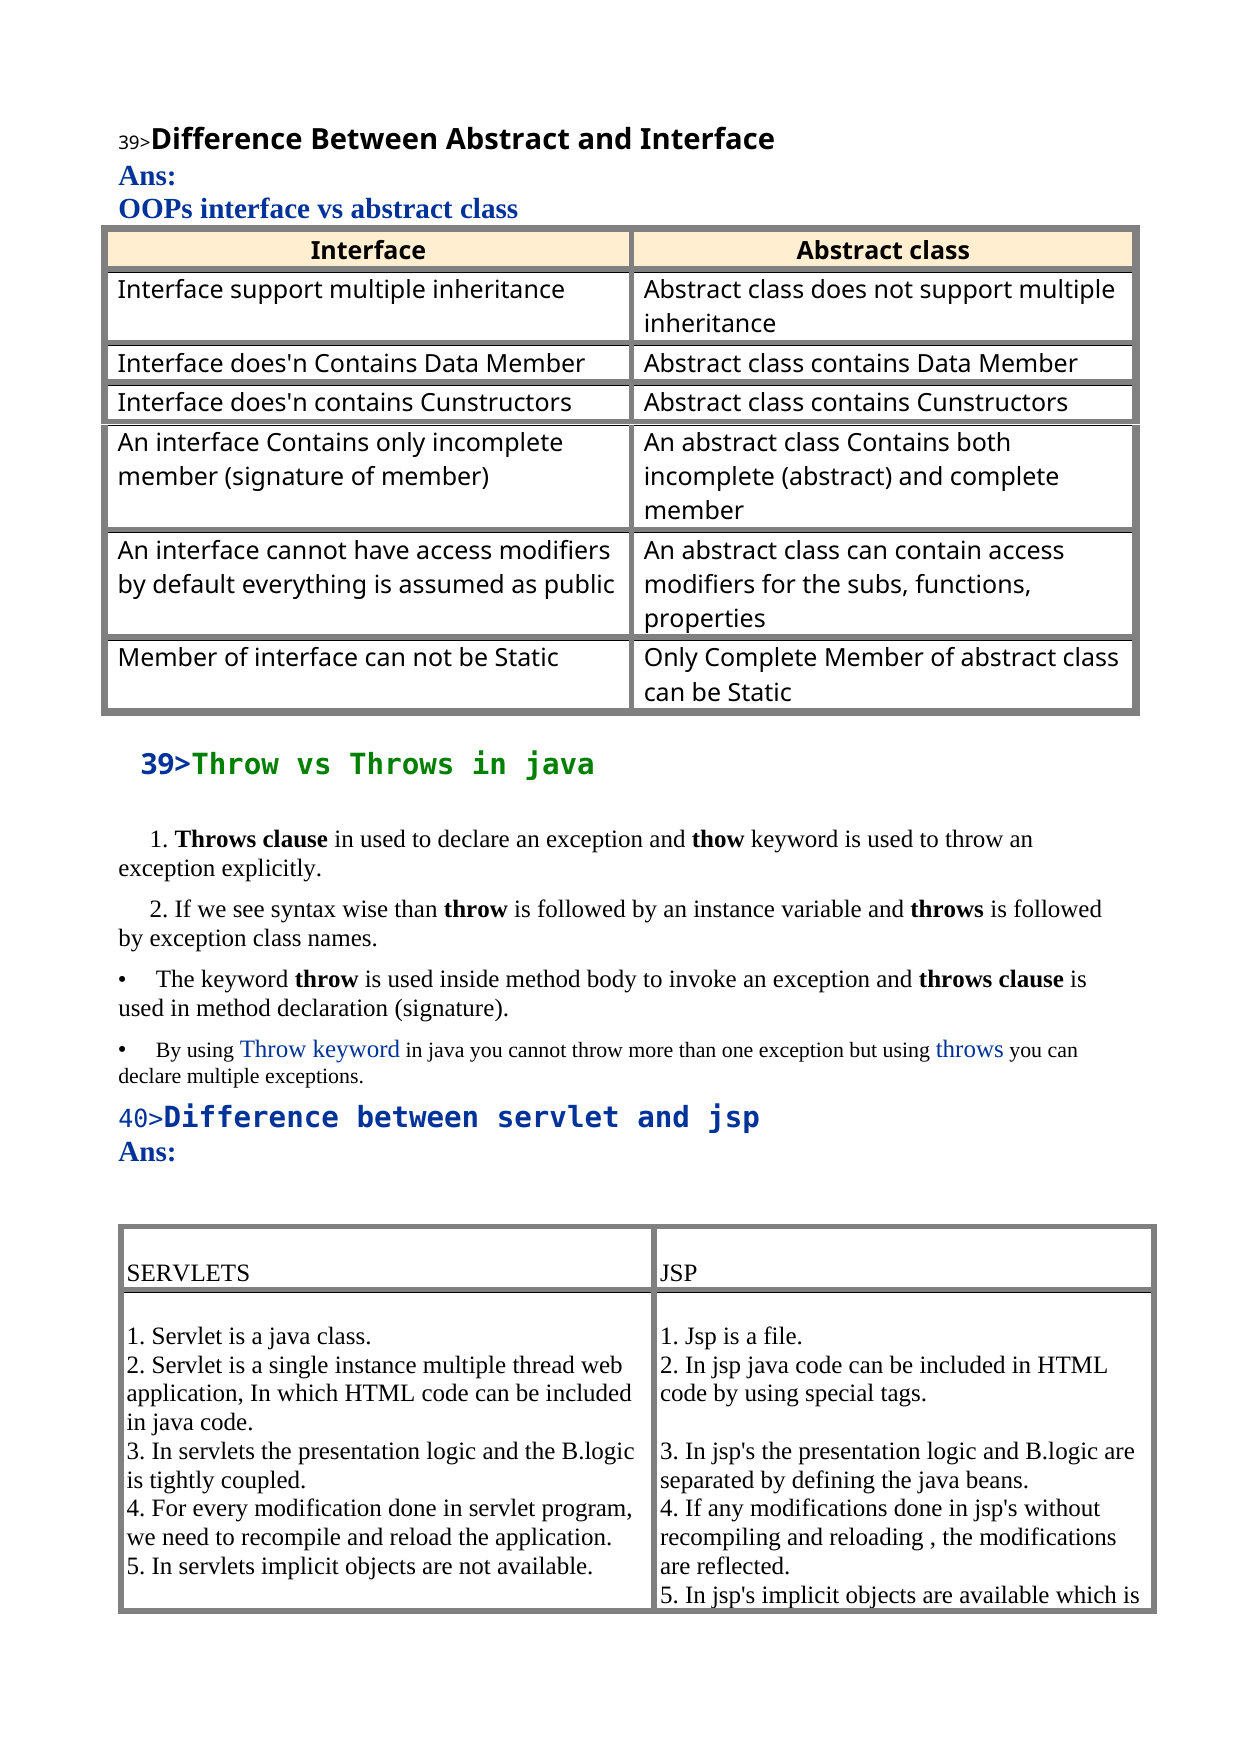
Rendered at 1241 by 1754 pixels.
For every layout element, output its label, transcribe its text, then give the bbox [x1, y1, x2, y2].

table_cell Interface does'n Contains Data Member [108, 346, 629, 379]
table_cell An abstract class Contains both incomplete (abstract) and complete member [634, 426, 1132, 527]
table_cell Only Complete Member of abstract class can be Static [634, 641, 1132, 708]
text Ans: [118, 1134, 1122, 1168]
list By using Throw keyword in java you cannot throw more than one exception but using throws you can declare multiple exceptions. [81, 1034, 1122, 1088]
table_cell Interface support multiple inheritance [108, 273, 629, 340]
table_cell Interface does'n contains Cunstructors [108, 386, 629, 419]
table_cell Abstract class does not support multiple inheritance [634, 273, 1132, 340]
table_header Interface [108, 232, 629, 266]
table_cell 1. Servlet is a java class. 2. Servlet is a single instance multiple thread web application, In which HTML code can be included in java code. 3. In servlets the presentation logic and the B.logic is tightly coupled. 4. For every modification done in servlet program, we need to recompile and reload the application. 5. In servlets implicit objects are not available. [124, 1293, 651, 1608]
table_cell 1. Jsp is a file. 2. In jsp java code can be included in HTML code by using special tags. 3. In jsp's the presentation logic and B.logic are separated by defining the java beans. 4. If any modifications done in jsp's without recompiling and reloading , the modifications are reflected. 5. In jsp's implicit objects are available which is [657, 1293, 1151, 1608]
table_cell An interface cannot have access modifiers by default everything is assumed as public [108, 533, 629, 634]
text 40>Difference between servlet and jsp [118, 1100, 1122, 1134]
table_cell Abstract class contains Cunstructors [634, 386, 1132, 419]
text 1. Throws clause in used to declare an exception and thow keyword is used to throw an exception explicitly. [118, 824, 1122, 881]
text Ans: [118, 158, 1122, 191]
table_header JSP [657, 1229, 1151, 1287]
text 2. If we see syntax wise than throw is followed by an instance variable and throws is followed by exception class names. [118, 894, 1122, 951]
text 39>Difference Between Abstract and Interface [118, 118, 1122, 158]
table_header Abstract class [634, 232, 1132, 266]
table_cell Abstract class contains Data Member [634, 346, 1132, 379]
table_header SERVLETS [124, 1229, 651, 1287]
table_cell An abstract class can contain access modifiers for the subs, functions, properties [634, 533, 1132, 634]
table_cell An interface Contains only incomplete member (signature of member) [108, 426, 629, 527]
text 39>Throw vs Throws in java [118, 744, 1122, 783]
text OOPs interface vs abstract class [118, 191, 1122, 225]
table_cell Member of interface can not be Static [108, 641, 629, 708]
list The keyword throw is used inside method body to invoke an exception and throws clause is used in method declaration (signature). [81, 964, 1122, 1021]
